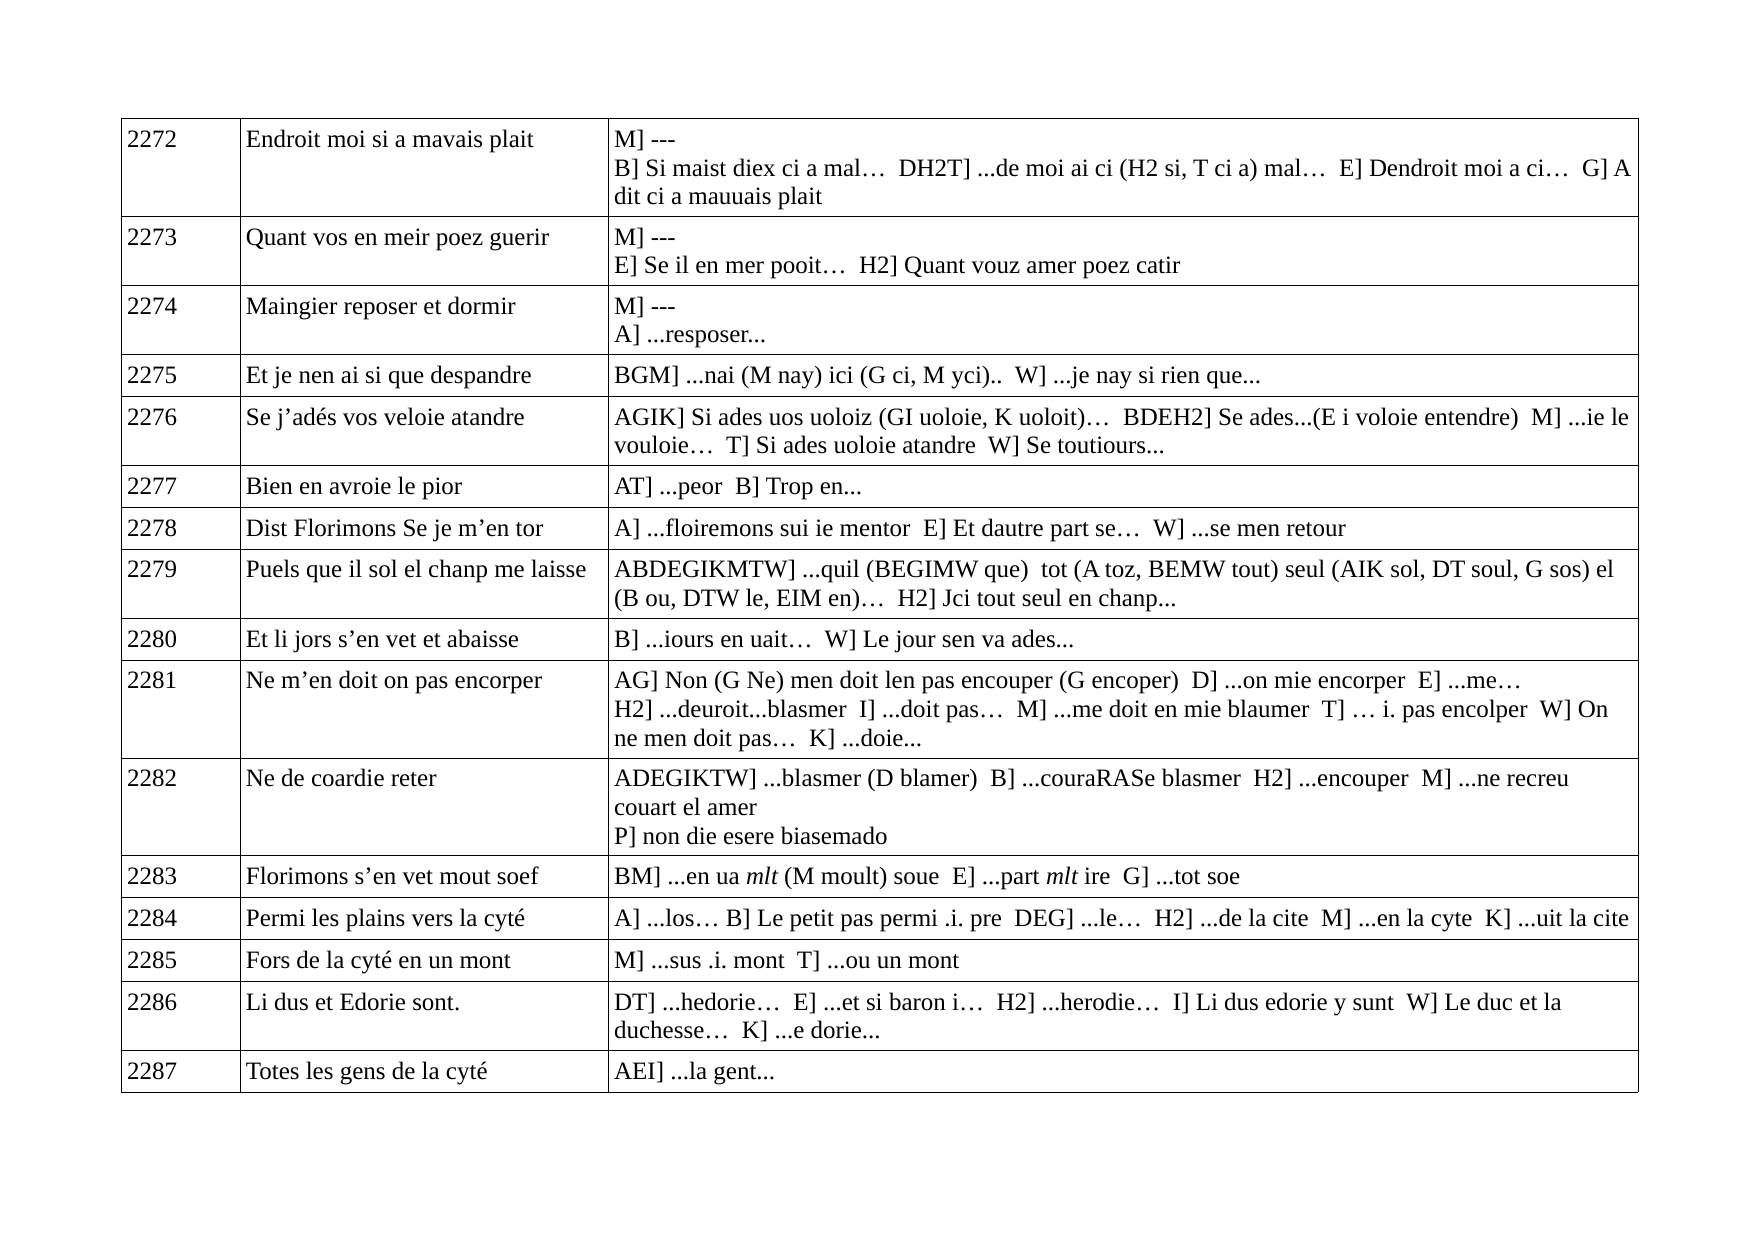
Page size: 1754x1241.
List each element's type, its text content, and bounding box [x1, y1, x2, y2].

table_cell M] --- E] Se il en mer pooit… H2] Quant vouz amer poez catir [609, 217, 1638, 285]
table_cell Puels que il sol el chanp me laisse [241, 550, 608, 618]
table_cell DT] ...hedorie… E] ...et si baron i… H2] ...herodie… I] Li dus edorie y sunt W] Le duc et la duchesse… K] ...e dorie... [609, 982, 1638, 1050]
table_cell Endroit moi si a mavais plait [241, 119, 608, 216]
table_cell A] ...los… B] Le petit pas permi .i. pre DEG] ...le… H2] ...de la cite M] ...en la cyte K] ...uit la cite [609, 898, 1638, 939]
table_cell Bien en avroie le pior [241, 466, 608, 507]
table_cell Dist Florimons Se je m’en tor [241, 508, 608, 549]
table_cell AG] Non (G Ne) men doit len pas encouper (G encoper) D] ...on mie encorper E] ...me… H2] ...deuroit...blasmer I] ...doit pas… M] ...me doit en mie blaumer T] … i. pas encolper W] On ne men doit pas… K] ...doie... [609, 661, 1638, 757]
table_cell BGM] ...nai (M nay) ici (G ci, M yci).. W] ...je nay si rien que... [609, 355, 1638, 396]
table_cell Ne m’en doit on pas encorper [241, 661, 608, 757]
table_cell 2278 [122, 508, 240, 549]
table_cell M] --- A] ...resposer... [609, 286, 1638, 354]
table_cell B] ...iours en uait… W] Le jour sen va ades... [609, 619, 1638, 660]
table_cell ABDEGIKMTW] ...quil (BEGIMW que) tot (A toz, BEMW tout) seul (AIK sol, DT soul, G sos) el (B ou, DTW le, EIM en)… H2] Jci tout seul en chanp... [609, 550, 1638, 618]
table_cell Et li jors s’en vet et abaisse [241, 619, 608, 660]
table_cell 2285 [122, 940, 240, 981]
table_cell 2283 [122, 856, 240, 897]
table_cell Fors de la cyté en un mont [241, 940, 608, 981]
table_cell Florimons s’en vet mout soef [241, 856, 608, 897]
table_cell M] ...sus .i. mont T] ...ou un mont [609, 940, 1638, 981]
table_cell 2281 [122, 661, 240, 757]
table_cell Permi les plains vers la cyté [241, 898, 608, 939]
table_cell A] ...floiremons sui ie mentor E] Et dautre part se… W] ...se men retour [609, 508, 1638, 549]
table_cell Totes les gens de la cyté [241, 1051, 608, 1092]
table_cell 2279 [122, 550, 240, 618]
table_cell 2280 [122, 619, 240, 660]
table_cell 2286 [122, 982, 240, 1050]
table_cell ADEGIKTW] ...blasmer (D blamer) B] ...couraRASe blasmer H2] ...encouper M] ...ne recreu couart el amer P] non die esere biasemado [609, 759, 1638, 855]
table_cell AEI] ...la gent... [609, 1051, 1638, 1092]
table_cell 2276 [122, 397, 240, 465]
table_cell Quant vos en meir poez guerir [241, 217, 608, 285]
table_cell Maingier reposer et dormir [241, 286, 608, 354]
table_cell Se j’adés vos veloie atandre [241, 397, 608, 465]
table_cell 2275 [122, 355, 240, 396]
table_cell BM] ...en ua mlt (M moult) soue E] ...part mlt ire G] ...tot soe [609, 856, 1638, 897]
table_cell 2284 [122, 898, 240, 939]
table_cell 2274 [122, 286, 240, 354]
table_cell Et je nen ai si que despandre [241, 355, 608, 396]
table_cell 2277 [122, 466, 240, 507]
table_cell Ne de coardie reter [241, 759, 608, 855]
table_cell AGIK] Si ades uos uoloiz (GI uoloie, K uoloit)… BDEH2] Se ades...(E i voloie entendre) M] ...ie le vouloie… T] Si ades uoloie atandre W] Se toutiours... [609, 397, 1638, 465]
table_cell M] --- B] Si maist diex ci a mal… DH2T] ...de moi ai ci (H2 si, T ci a) mal… E] Dendroit moi a ci… G] A dit ci a mauuais plait [609, 119, 1638, 216]
table_cell 2282 [122, 759, 240, 855]
table_cell 2272 [122, 119, 240, 216]
table_cell 2273 [122, 217, 240, 285]
table_cell Li dus et Edorie sont. [241, 982, 608, 1050]
table_cell AT] ...peor B] Trop en... [609, 466, 1638, 507]
table_cell 2287 [122, 1051, 240, 1092]
